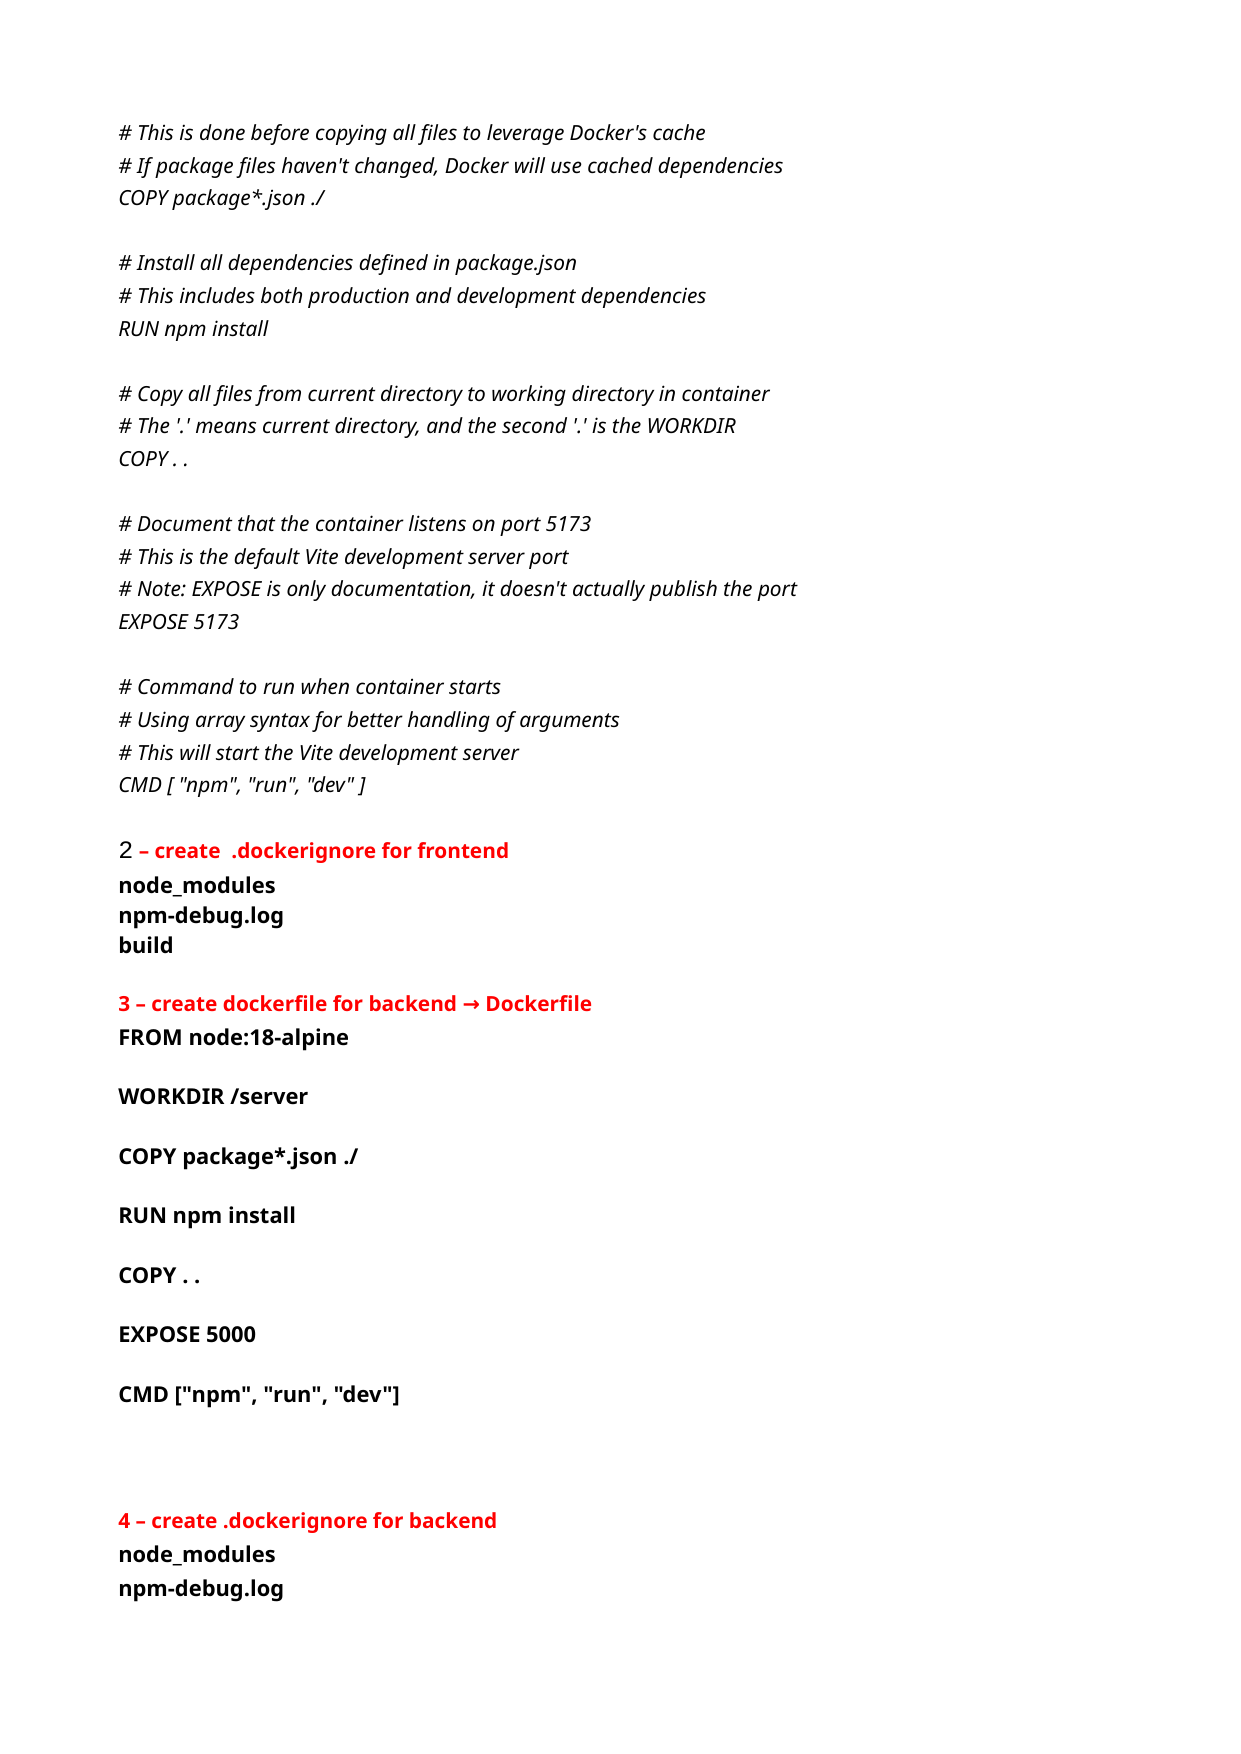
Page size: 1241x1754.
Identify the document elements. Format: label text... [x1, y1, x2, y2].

text CMD ["npm", "run", "dev"] [118, 1379, 1122, 1408]
text # This is the default Vite development server port [118, 542, 1122, 570]
text WORKDIR /server [118, 1081, 1122, 1111]
text # This includes both production and development dependencies [118, 281, 1122, 309]
text FROM node:18-alpine [118, 1022, 1122, 1052]
text # The '.' means current directory, and the second '.' is the WORKDIR [118, 412, 1122, 440]
text # Using array syntax for better handling of arguments [118, 705, 1122, 733]
text # Note: EXPOSE is only documentation, it doesn't actually publish the port [118, 574, 1122, 603]
text 4 – create .dockerignore for backend [118, 1506, 1122, 1535]
text # Install all dependencies defined in package.json [118, 248, 1122, 277]
text node_modules [118, 1539, 1122, 1569]
text # Copy all files from current directory to working directory in container [118, 379, 1122, 407]
text COPY package*.json ./ [118, 183, 1122, 212]
text # This will start the Vite development server [118, 738, 1122, 766]
text node_modules [118, 870, 1122, 900]
text COPY . . [118, 444, 1122, 473]
text RUN npm install [118, 314, 1122, 342]
text npm-debug.log [118, 900, 1122, 930]
text # Document that the container listens on port 5173 [118, 509, 1122, 538]
text # Command to run when container starts [118, 672, 1122, 701]
text EXPOSE 5173 [118, 607, 1122, 636]
text 3 – create dockerfile for backend → Dockerfile [118, 989, 1122, 1018]
text COPY package*.json ./ [118, 1141, 1122, 1171]
text CMD [ "npm", "run", "dev" ] [118, 770, 1122, 832]
text # This is done before copying all files to leverage Docker's cache [118, 118, 1122, 147]
text RUN npm install [118, 1200, 1122, 1230]
text build [118, 930, 1122, 959]
text npm-debug.log [118, 1573, 1122, 1603]
text 2 – create .dockerignore for frontend [118, 836, 1122, 866]
text EXPOSE 5000 [118, 1319, 1122, 1349]
text COPY . . [118, 1260, 1122, 1289]
text # If package files haven't changed, Docker will use cached dependencies [118, 151, 1122, 179]
